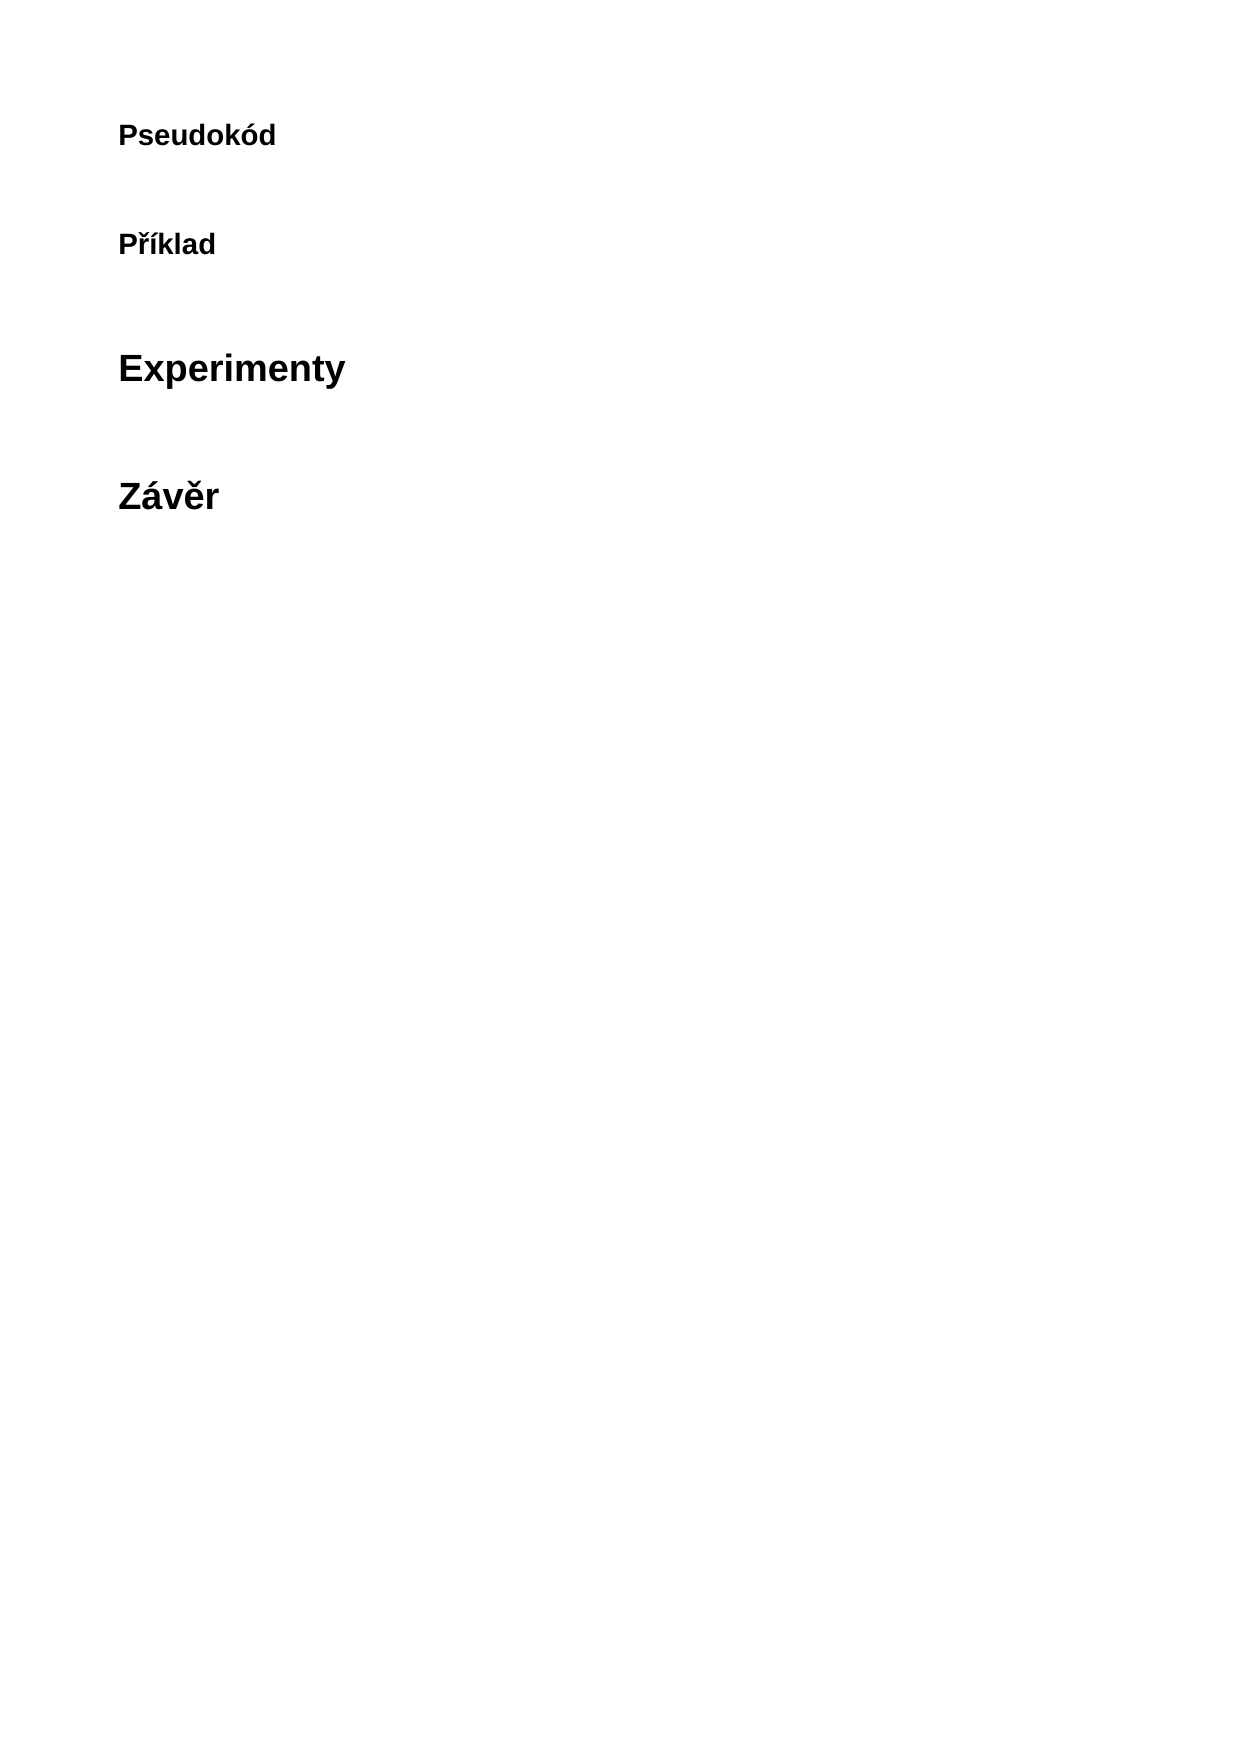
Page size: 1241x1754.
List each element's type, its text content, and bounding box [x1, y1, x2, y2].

subtitle Závěr [118, 474, 1122, 518]
subtitle Experimenty [118, 345, 1122, 389]
subtitle Pseudokód [118, 118, 1122, 152]
subtitle Příklad [118, 227, 1122, 260]
